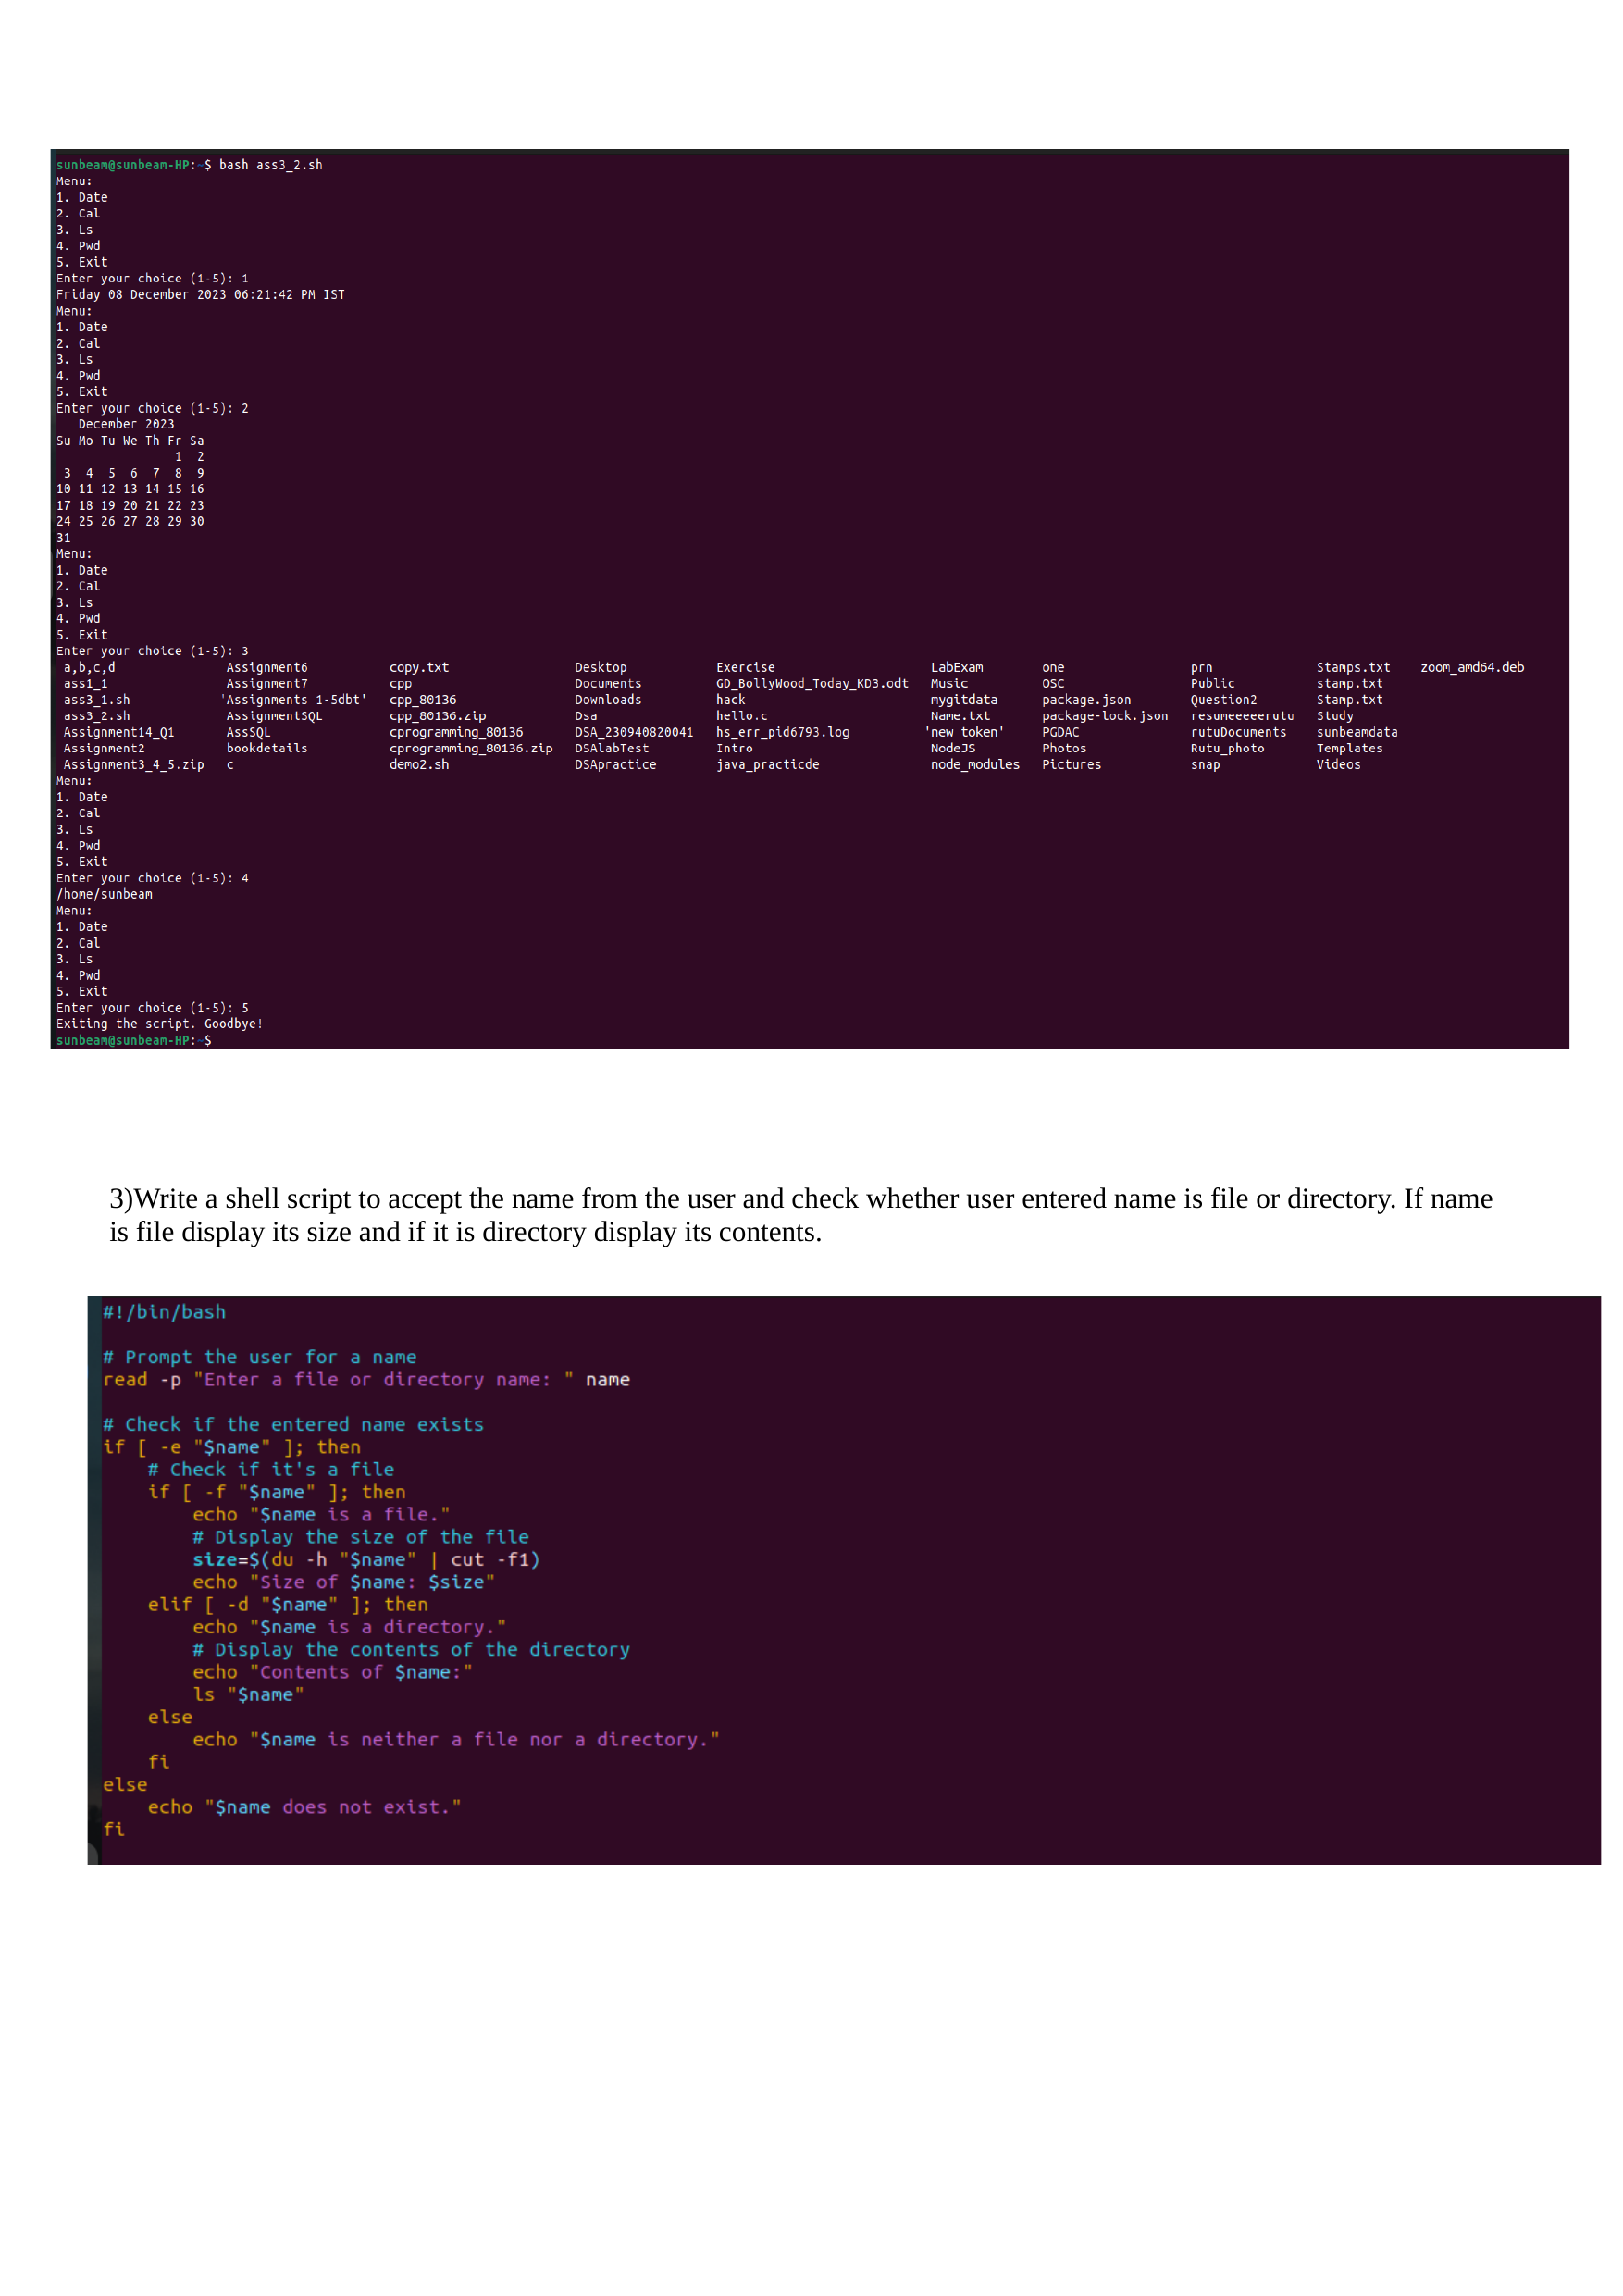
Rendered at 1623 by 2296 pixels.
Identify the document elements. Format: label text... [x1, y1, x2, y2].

picture [87, 1296, 1602, 1865]
text 3)Write a shell script to accept the name from the user and check whether user entered name is file or directory. If name is file display its size and if it is directory display its contents. [109, 1181, 1514, 1247]
picture [50, 149, 1570, 1049]
